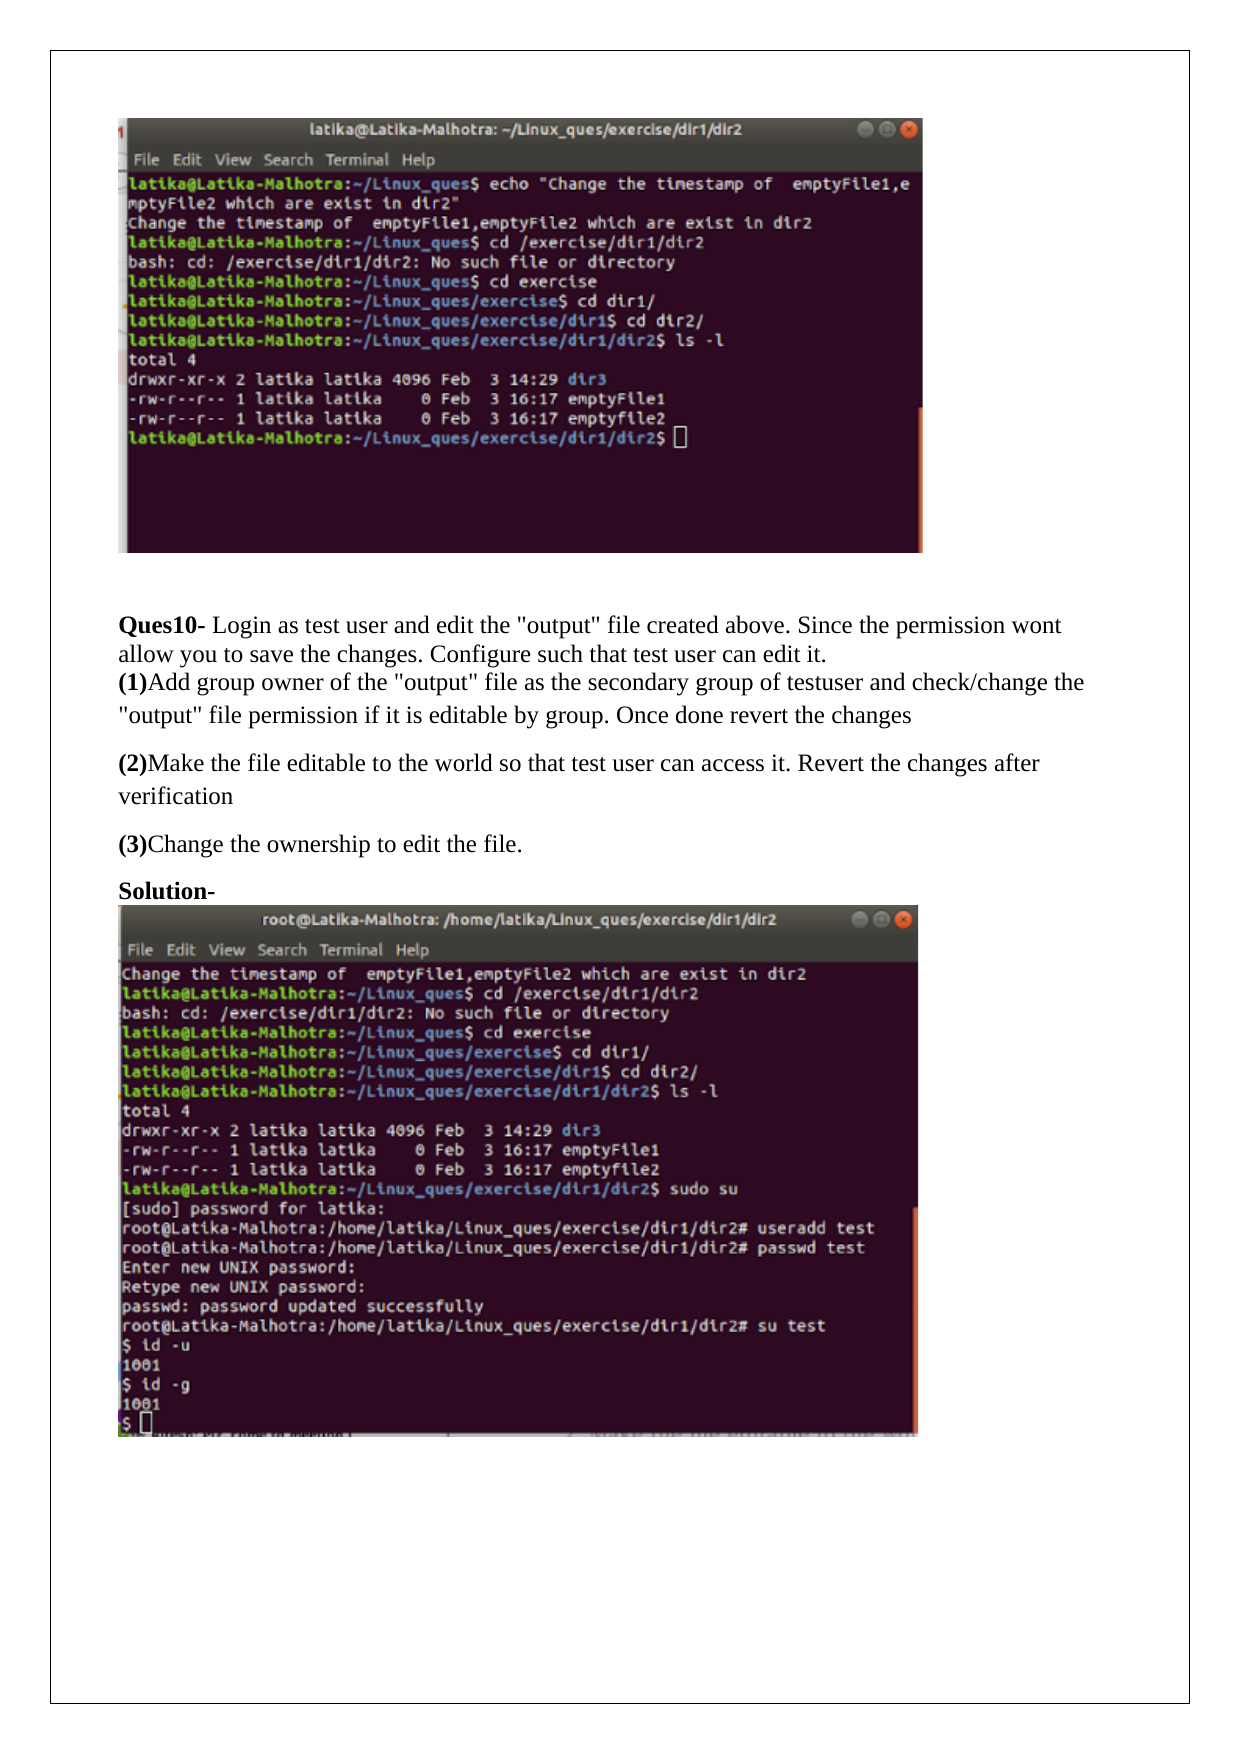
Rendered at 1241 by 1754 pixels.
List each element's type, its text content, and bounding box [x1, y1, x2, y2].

text (3)Change the ownership to edit the file. [118, 829, 1122, 857]
text Solution- [118, 876, 1122, 905]
text Ques10- Login as test user and edit the "output" file created above. Since the permission wont allow you to save the changes. Configure such that test user can edit it. [118, 610, 1122, 667]
text (1)Add group owner of the "output" file as the secondary group of testuser and check/change the "output" file permission if it is editable by group. Once done revert the changes [118, 667, 1122, 729]
text (2)Make the file editable to the world so that test user can access it. Revert the changes after verification [118, 748, 1122, 810]
